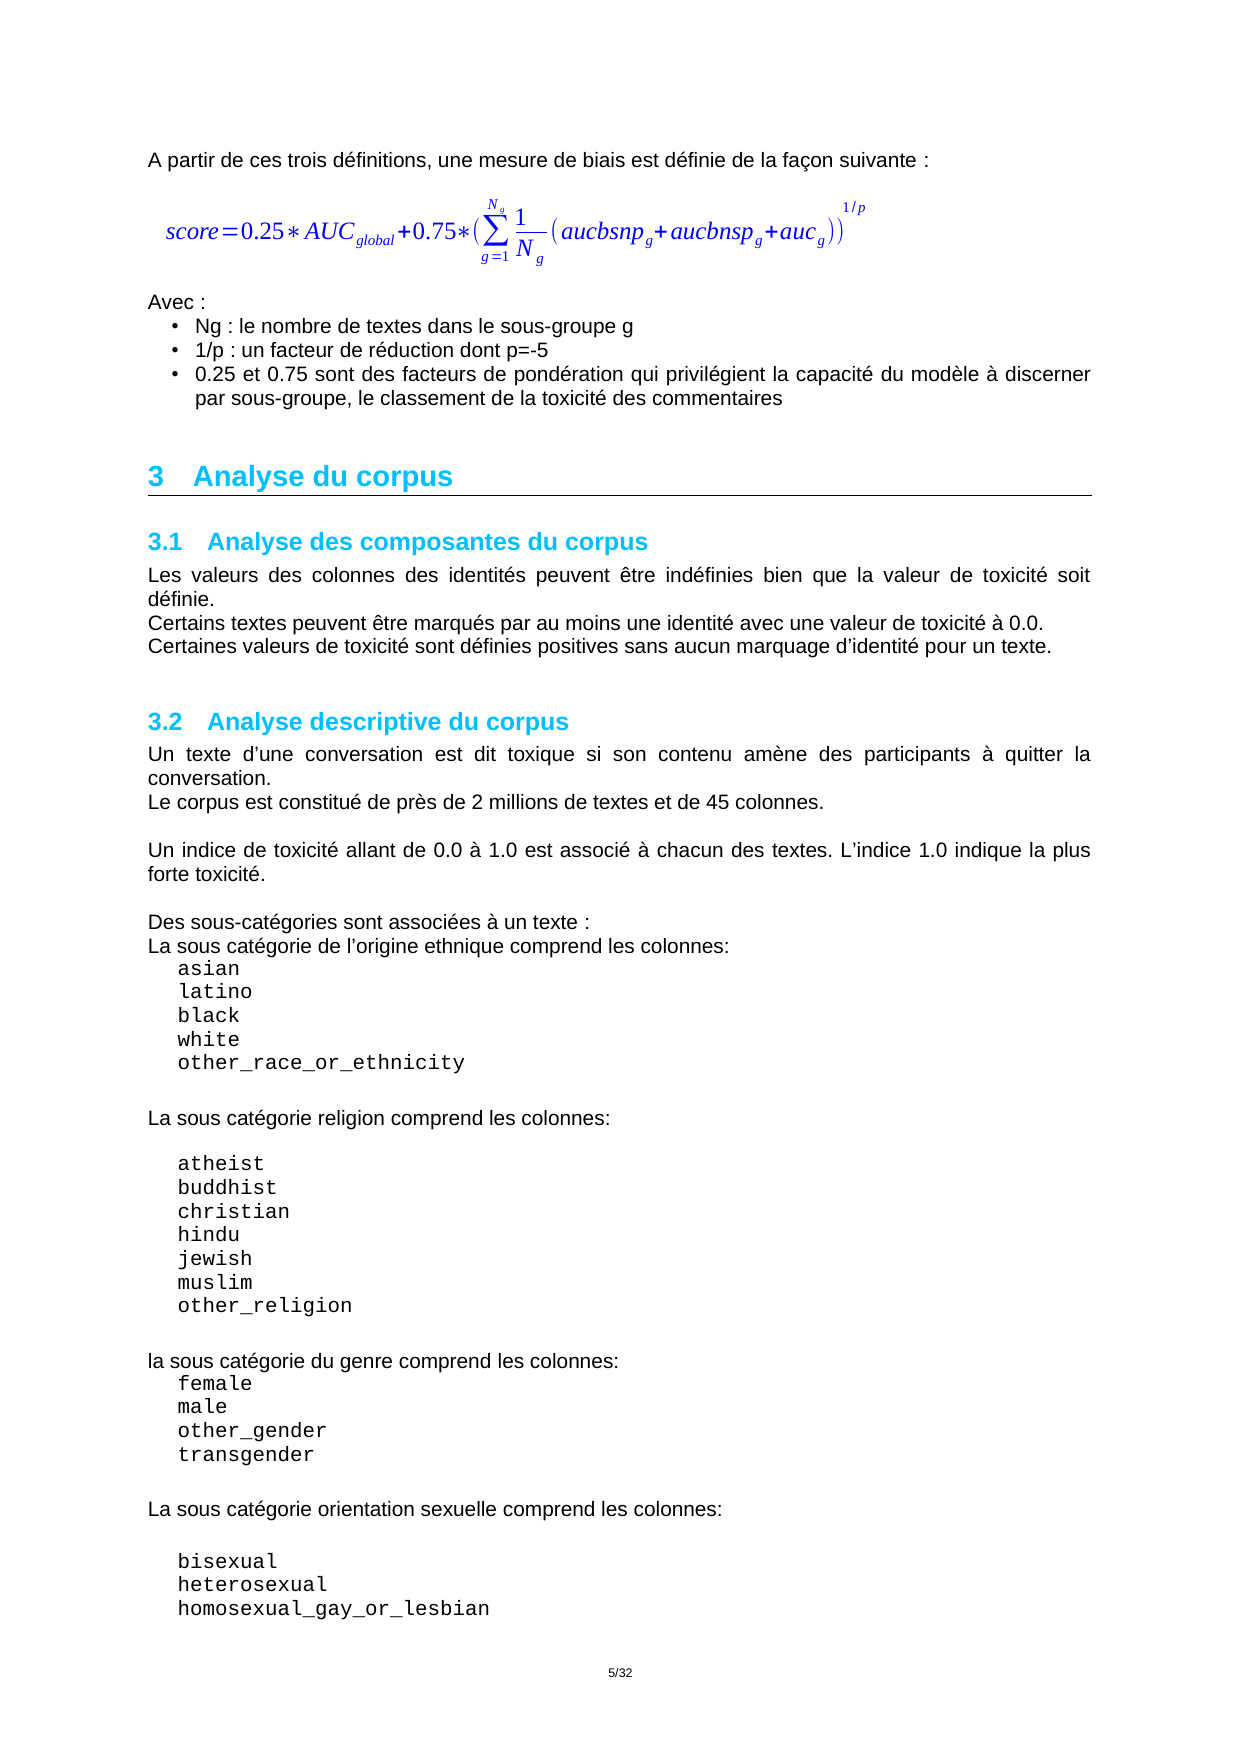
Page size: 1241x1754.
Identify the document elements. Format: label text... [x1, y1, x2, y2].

text atheist [148, 1153, 1092, 1177]
text hindu [148, 1224, 1092, 1248]
text Le corpus est constitué de près de 2 millions de textes et de 45 colonnes. [148, 790, 1092, 814]
text black [148, 1005, 1092, 1029]
text Certains textes peuvent être marqués par au moins une identité avec une valeur de toxicité à 0.0. [148, 610, 1092, 634]
text homosexual_gay_or_lesbian [148, 1598, 1092, 1622]
text muslim [148, 1272, 1092, 1295]
text Certaines valeurs de toxicité sont définies positives sans aucun marquage d’identité pour un texte. [148, 634, 1092, 658]
subtitle Analyse du corpus [148, 459, 1092, 495]
text asian [148, 958, 1092, 981]
text buddhist [148, 1177, 1092, 1201]
text A partir de ces trois définitions, une mesure de biais est définie de la façon suivante : [148, 148, 1092, 172]
text La sous catégorie orientation sexuelle comprend les colonnes: [148, 1497, 1092, 1521]
text transgender [148, 1444, 1092, 1467]
text other_religion [148, 1295, 1092, 1319]
text male [148, 1396, 1092, 1420]
text female [148, 1373, 1092, 1396]
text christian [148, 1201, 1092, 1224]
text la sous catégorie du genre comprend les colonnes: [148, 1349, 1092, 1373]
text latino [148, 981, 1092, 1005]
text other_gender [148, 1420, 1092, 1444]
text other_race_or_ethnicity [148, 1052, 1092, 1076]
text Les valeurs des colonnes des identités peuvent être indéfinies bien que la valeur de toxicité soit définie. [148, 562, 1092, 610]
text La sous catégorie de l’origine ethnique comprend les colonnes: [148, 934, 1092, 958]
list 0.25 et 0.75 sont des facteurs de pondération qui privilégient la capacité du modèle à discerner par sous-groupe, le classement de la toxicité des commentaires [171, 362, 1092, 410]
text white [148, 1029, 1092, 1052]
text Avec : [148, 290, 1092, 314]
subtitle Analyse descriptive du corpus [148, 707, 1092, 736]
text heterosexual [148, 1574, 1092, 1598]
subtitle Analyse des composantes du corpus [148, 527, 1092, 556]
text Un indice de toxicité allant de 0.0 à 1.0 est associé à chacun des textes. L’indice 1.0 indique la plus forte toxicité. [148, 838, 1092, 886]
text jewish [148, 1248, 1092, 1272]
text La sous catégorie religion comprend les colonnes: [148, 1106, 1092, 1130]
text Des sous-catégories sont associées à un texte : [148, 910, 1092, 934]
text bisexual [148, 1551, 1092, 1574]
list 1/p : un facteur de réduction dont p=-5 [171, 338, 1092, 362]
list Ng : le nombre de textes dans le sous-groupe g [171, 314, 1092, 338]
text Un texte d’une conversation est dit toxique si son contenu amène des participants à quitter la conversation. [148, 742, 1092, 790]
